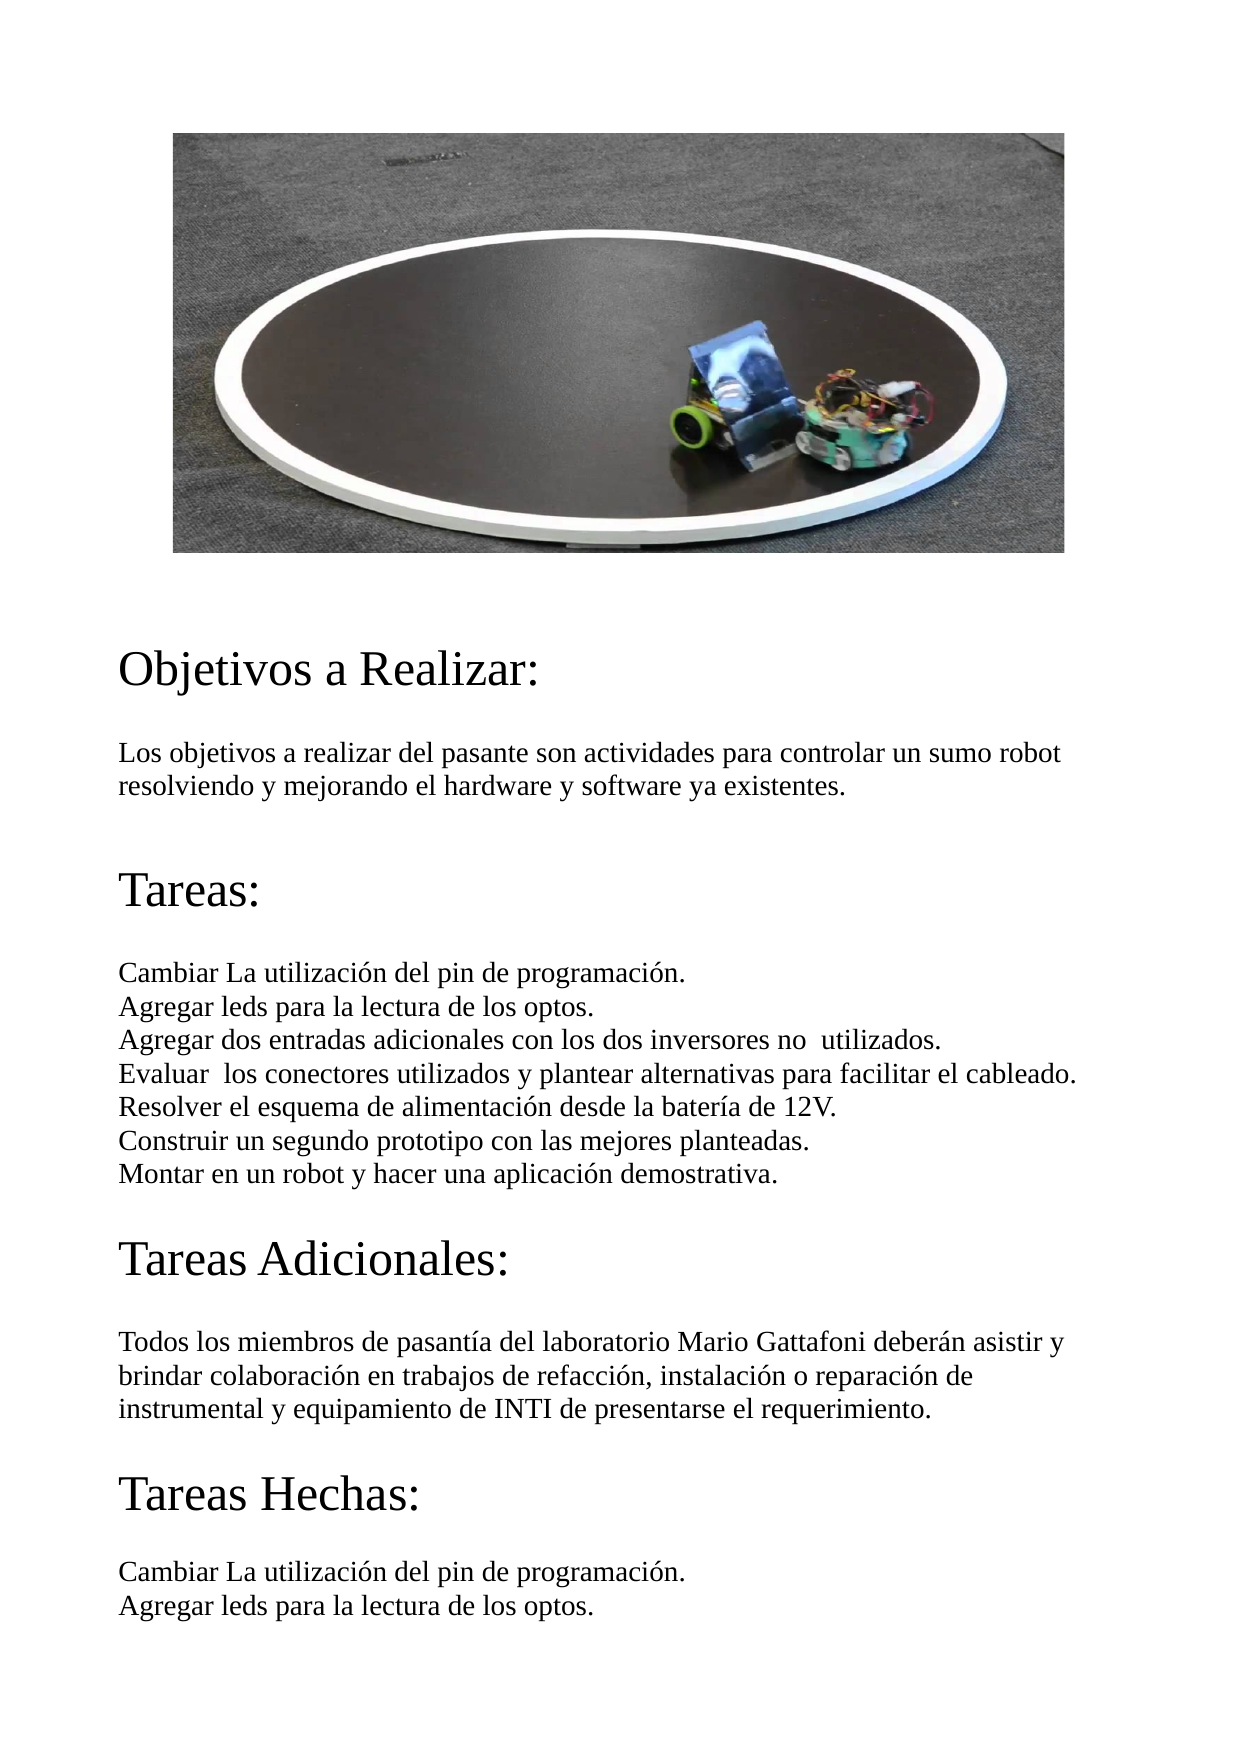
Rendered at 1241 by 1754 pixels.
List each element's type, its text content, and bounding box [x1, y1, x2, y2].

text Agregar leds para la lectura de los optos. [118, 989, 1122, 1022]
text Resolver el esquema de alimentación desde la batería de 12V. [118, 1089, 1122, 1123]
text Cambiar La utilización del pin de programación. [118, 955, 1122, 989]
text Agregar leds para la lectura de los optos. [118, 1588, 1122, 1621]
text Tareas Adicionales: [118, 1228, 1122, 1286]
text Objetivos a Realizar: [118, 639, 1122, 697]
text Tareas Hechas: [118, 1463, 1122, 1521]
text Los objetivos a realizar del pasante son actividades para controlar un sumo robot resolviendo y mejorando el hardware y software ya existentes. [118, 735, 1122, 802]
text Tareas: [118, 859, 1122, 917]
text Evaluar los conectores utilizados y plantear alternativas para facilitar el cableado. [118, 1056, 1122, 1089]
text Cambiar La utilización del pin de programación. [118, 1554, 1122, 1588]
picture [172, 133, 1065, 553]
text Todos los miembros de pasantía del laboratorio Mario Gattafoni deberán asistir y brindar colaboración en trabajos de refacción, instalación o reparación de instrumental y equipamiento de INTI de presentarse el requerimiento. [118, 1324, 1122, 1425]
text Montar en un robot y hacer una aplicación demostrativa. [118, 1157, 1122, 1190]
text Agregar dos entradas adicionales con los dos inversores no utilizados. [118, 1022, 1122, 1056]
text Construir un segundo prototipo con las mejores planteadas. [118, 1123, 1122, 1157]
